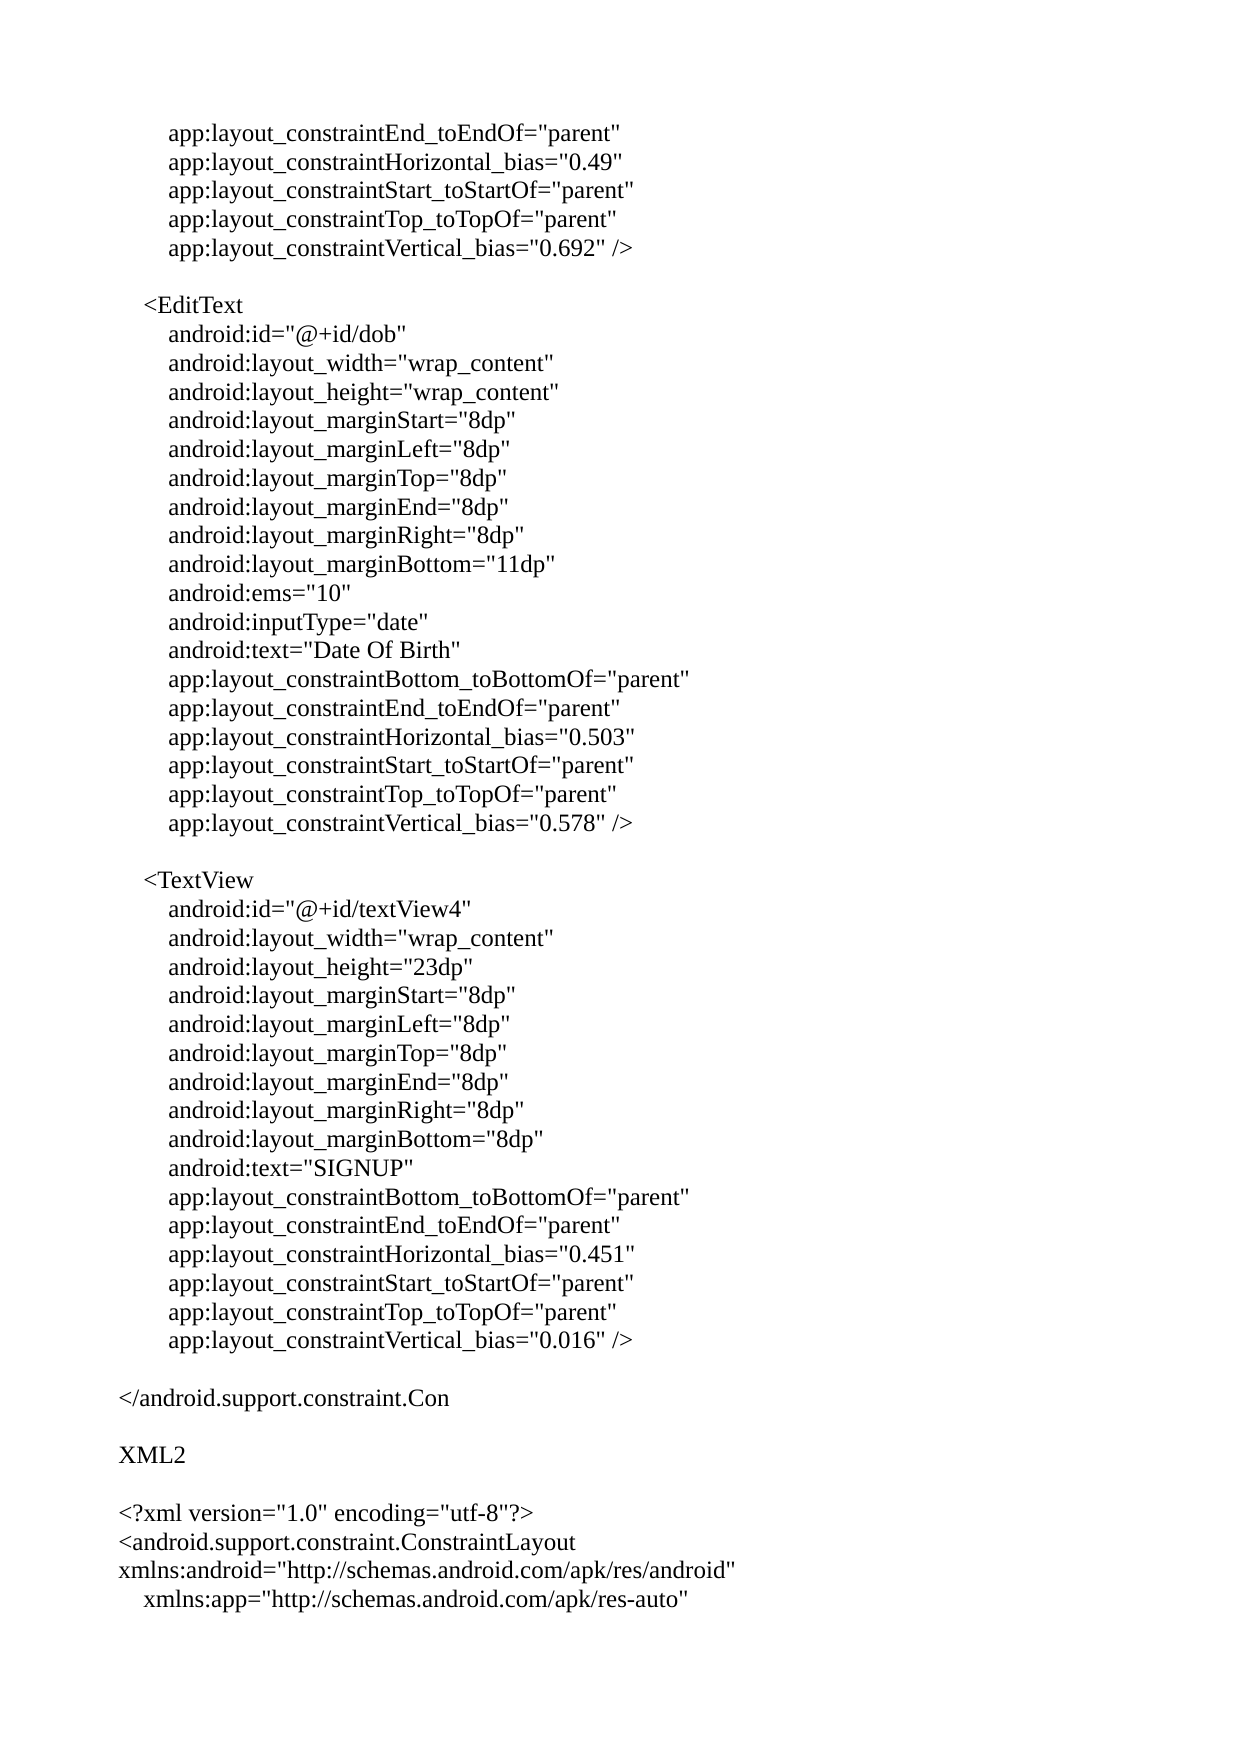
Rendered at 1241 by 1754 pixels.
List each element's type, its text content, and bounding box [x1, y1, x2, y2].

text <android.support.constraint.ConstraintLayout xmlns:android="http://schemas.android.com/apk/res/android" [118, 1527, 1122, 1584]
text app:layout_constraintEnd_toEndOf="parent" [118, 118, 1122, 147]
text app:layout_constraintTop_toTopOf="parent" [118, 779, 1122, 808]
text android:text="SIGNUP" [118, 1153, 1122, 1182]
text android:layout_width="wrap_content" [118, 923, 1122, 952]
text app:layout_constraintStart_toStartOf="parent" [118, 176, 1122, 204]
text app:layout_constraintTop_toTopOf="parent" [118, 1297, 1122, 1326]
text app:layout_constraintTop_toTopOf="parent" [118, 204, 1122, 233]
text android:layout_marginLeft="8dp" [118, 1009, 1122, 1038]
text android:layout_marginEnd="8dp" [118, 492, 1122, 521]
text android:layout_marginRight="8dp" [118, 1096, 1122, 1124]
text android:layout_width="wrap_content" [118, 348, 1122, 377]
text android:layout_marginTop="8dp" [118, 463, 1122, 492]
text app:layout_constraintVertical_bias="0.016" /> [118, 1326, 1122, 1354]
text XML2 [118, 1441, 1122, 1469]
text android:layout_marginRight="8dp" [118, 521, 1122, 549]
text android:layout_marginBottom="8dp" [118, 1124, 1122, 1153]
text android:layout_height="23dp" [118, 952, 1122, 981]
text android:inputType="date" [118, 607, 1122, 636]
text app:layout_constraintHorizontal_bias="0.49" [118, 147, 1122, 176]
text app:layout_constraintStart_toStartOf="parent" [118, 1268, 1122, 1297]
text app:layout_constraintBottom_toBottomOf="parent" [118, 1182, 1122, 1211]
text app:layout_constraintBottom_toBottomOf="parent" [118, 664, 1122, 693]
text android:layout_height="wrap_content" [118, 377, 1122, 406]
text android:id="@+id/dob" [118, 319, 1122, 348]
text android:layout_marginBottom="11dp" [118, 549, 1122, 578]
text android:layout_marginStart="8dp" [118, 406, 1122, 434]
text app:layout_constraintHorizontal_bias="0.451" [118, 1239, 1122, 1268]
text xmlns:app="http://schemas.android.com/apk/res-auto" [118, 1584, 1122, 1613]
text android:layout_marginStart="8dp" [118, 981, 1122, 1009]
text </android.support.constraint.Con [118, 1383, 1122, 1412]
text app:layout_constraintEnd_toEndOf="parent" [118, 1211, 1122, 1239]
text <TextView [118, 866, 1122, 894]
text android:ems="10" [118, 578, 1122, 607]
text android:id="@+id/textView4" [118, 894, 1122, 923]
text android:text="Date Of Birth" [118, 636, 1122, 664]
text app:layout_constraintHorizontal_bias="0.503" [118, 722, 1122, 751]
text android:layout_marginEnd="8dp" [118, 1067, 1122, 1096]
text app:layout_constraintEnd_toEndOf="parent" [118, 693, 1122, 722]
text app:layout_constraintStart_toStartOf="parent" [118, 751, 1122, 779]
text android:layout_marginTop="8dp" [118, 1038, 1122, 1067]
text <EditText [118, 291, 1122, 319]
text app:layout_constraintVertical_bias="0.578" /> [118, 808, 1122, 837]
text app:layout_constraintVertical_bias="0.692" /> [118, 233, 1122, 262]
text android:layout_marginLeft="8dp" [118, 434, 1122, 463]
text <?xml version="1.0" encoding="utf-8"?> [118, 1498, 1122, 1527]
